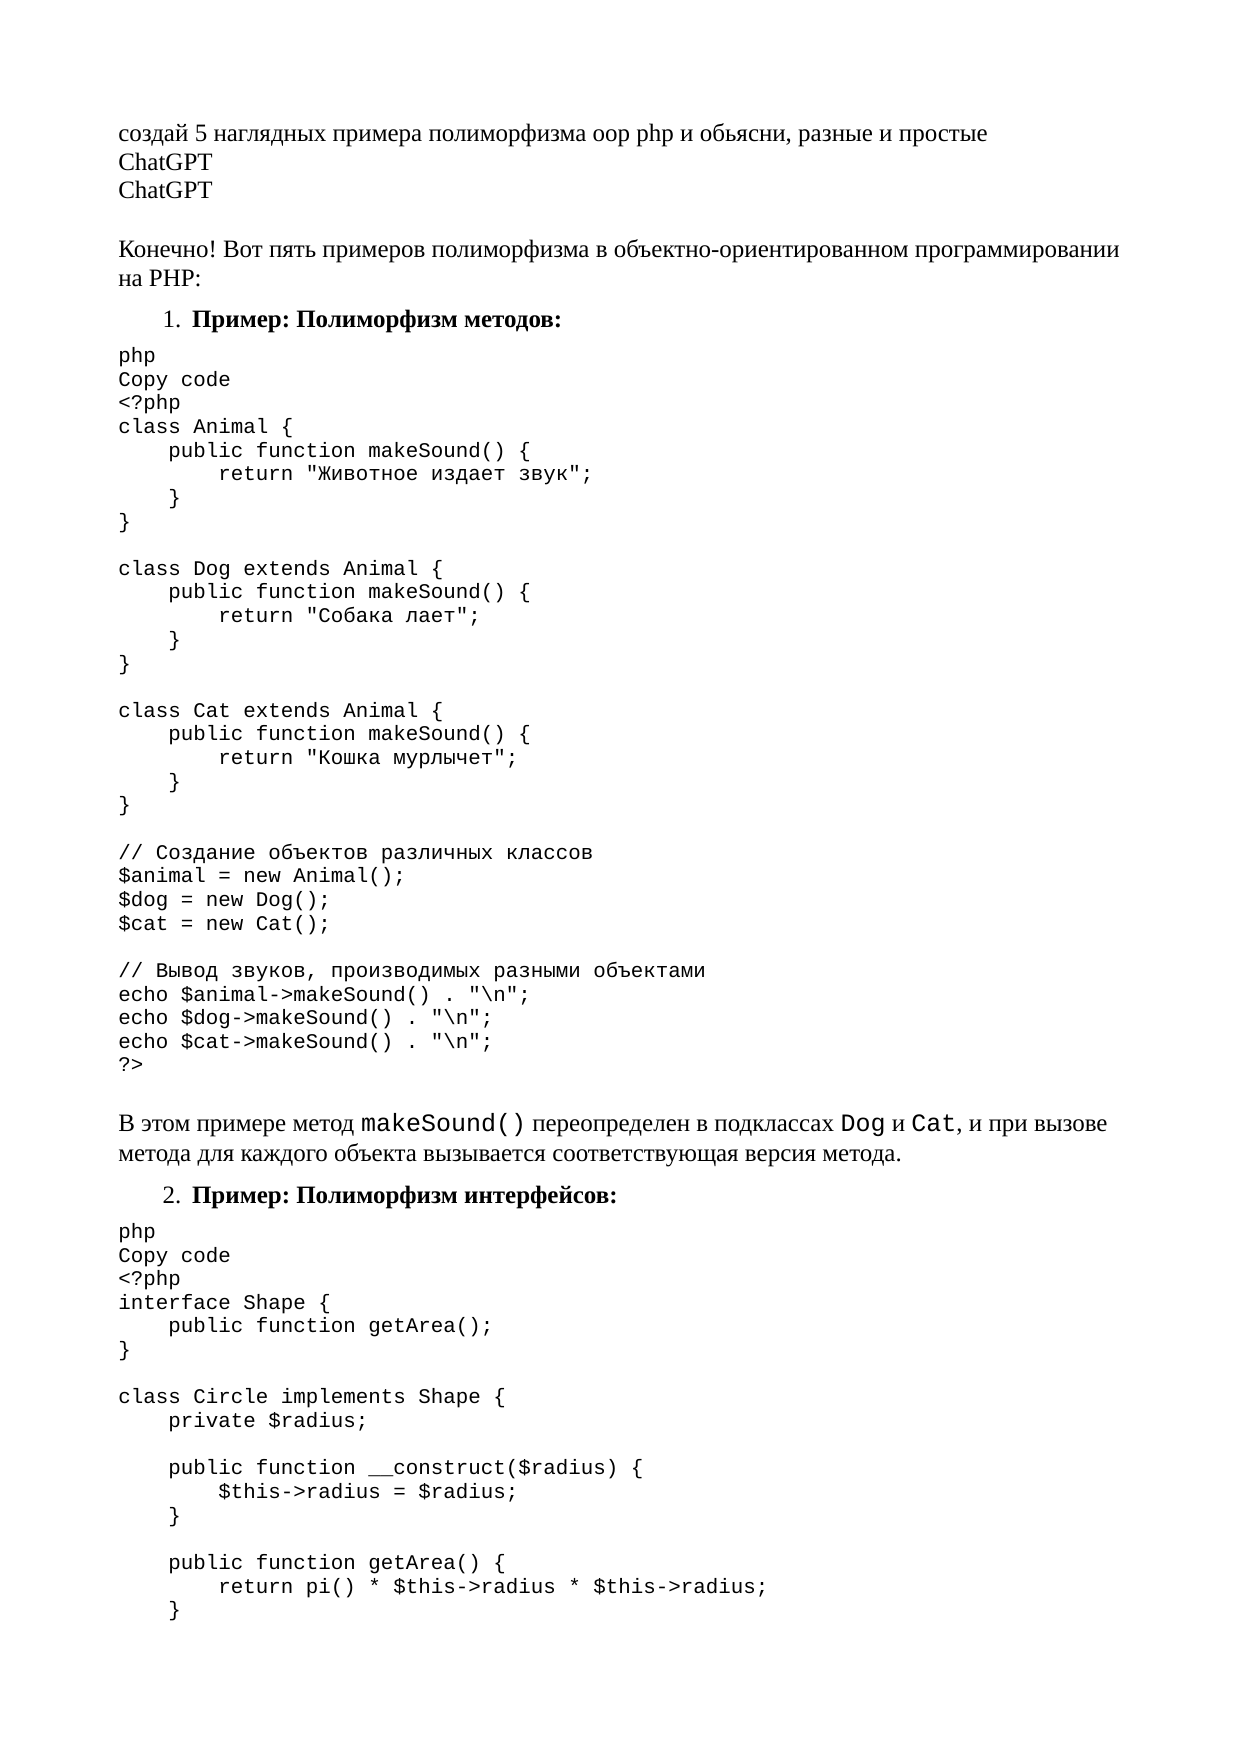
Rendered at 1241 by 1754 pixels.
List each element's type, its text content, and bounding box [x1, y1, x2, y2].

text return "Кошка мурлычет"; [118, 747, 1122, 771]
text return "Собака лает"; [118, 605, 1122, 629]
text Copy code [118, 369, 1122, 392]
text } [118, 629, 1122, 652]
text } [118, 487, 1122, 511]
text return pi() * $this->radius * $this->radius; [118, 1576, 1122, 1599]
list Пример: Полиморфизм методов: [162, 304, 1122, 333]
text } [118, 771, 1122, 794]
text В этом примере метод makeSound() переопределен в подклассах Dog и Cat, и при вызове метода для каждого объекта вызывается соответствующая версия метода. [118, 1108, 1122, 1167]
text class Animal { [118, 416, 1122, 440]
text } [118, 1599, 1122, 1623]
text public function __construct($radius) { [118, 1457, 1122, 1481]
text Конечно! Вот пять примеров полиморфизма в объектно-ориентированном программировании на PHP: [118, 234, 1122, 291]
text } [118, 1505, 1122, 1528]
text } [118, 1339, 1122, 1363]
text ChatGPT [118, 147, 1122, 176]
text <?php [118, 1268, 1122, 1292]
text public function makeSound() { [118, 440, 1122, 463]
text public function makeSound() { [118, 582, 1122, 605]
text // Вывод звуков, производимых разными объектами [118, 960, 1122, 983]
text public function getArea() { [118, 1552, 1122, 1576]
text public function getArea(); [118, 1316, 1122, 1339]
text public function makeSound() { [118, 723, 1122, 747]
text } [118, 652, 1122, 676]
text class Dog extends Animal { [118, 558, 1122, 582]
text echo $cat->makeSound() . "\n"; [118, 1031, 1122, 1054]
text } [118, 511, 1122, 534]
text return "Животное издает звук"; [118, 463, 1122, 487]
text $cat = new Cat(); [118, 913, 1122, 936]
text php [118, 345, 1122, 369]
text interface Shape { [118, 1292, 1122, 1316]
text php [118, 1221, 1122, 1244]
text $this->radius = $radius; [118, 1481, 1122, 1505]
text echo $dog->makeSound() . "\n"; [118, 1007, 1122, 1031]
text ?> [118, 1054, 1122, 1078]
text echo $animal->makeSound() . "\n"; [118, 983, 1122, 1007]
text $dog = new Dog(); [118, 889, 1122, 913]
text создай 5 наглядных примера полиморфизма oop php и обьясни, разные и простые [118, 118, 1122, 147]
text <?php [118, 392, 1122, 416]
text class Cat extends Animal { [118, 700, 1122, 723]
text class Circle implements Shape { [118, 1386, 1122, 1410]
text // Создание объектов различных классов [118, 842, 1122, 865]
list Пример: Полиморфизм интерфейсов: [162, 1180, 1122, 1208]
text } [118, 794, 1122, 818]
text private $radius; [118, 1410, 1122, 1434]
text Copy code [118, 1244, 1122, 1268]
text $animal = new Animal(); [118, 865, 1122, 889]
text ChatGPT [118, 176, 1122, 204]
